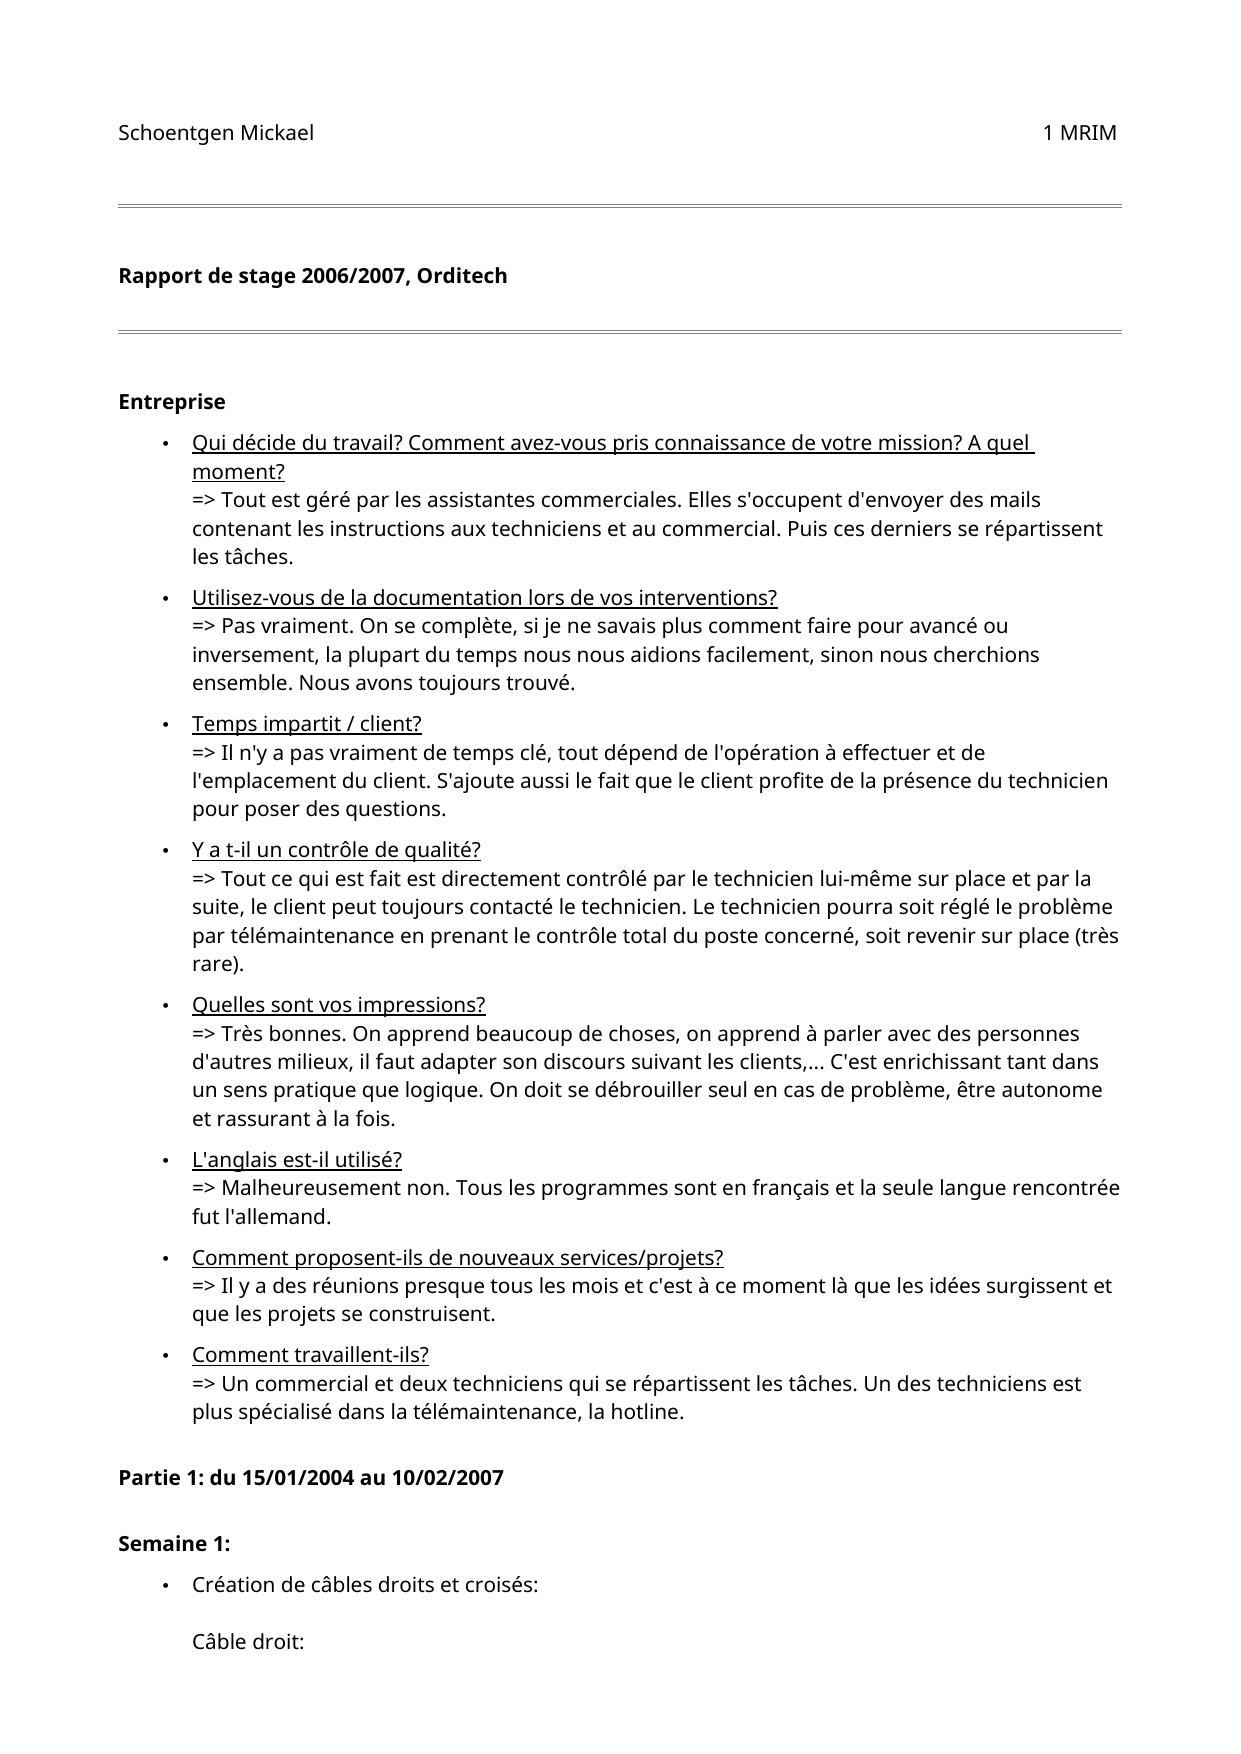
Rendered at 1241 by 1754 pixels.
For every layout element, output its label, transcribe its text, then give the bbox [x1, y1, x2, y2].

text Schoentgen Mickael 1 MRIM [118, 118, 1122, 147]
subtitle Entreprise [118, 387, 1122, 416]
list Création de câbles droits et croisés: Câble droit: [162, 1570, 1122, 1656]
subtitle Rapport de stage 2006/2007, Orditech [118, 261, 1122, 290]
list Temps impartit / client? => Il n'y a pas vraiment de temps clé, tout dépend de l'opération à effectuer et de l'emplacement du client. S'ajoute aussi le fait que le client profite de la présence du technicien pour poser des questions. [162, 709, 1122, 823]
list Qui décide du travail? Comment avez-vous pris connaissance de votre mission? A quel moment? => Tout est géré par les assistantes commerciales. Elles s'occupent d'envoyer des mails contenant les instructions aux techniciens et au commercial. Puis ces derniers se répartissent les tâches. [162, 428, 1122, 571]
subtitle Partie 1: du 15/01/2004 au 10/02/2007 [118, 1463, 1122, 1492]
list Quelles sont vos impressions? => Très bonnes. On apprend beaucoup de choses, on apprend à parler avec des personnes d'autres milieux, il faut adapter son discours suivant les clients,... C'est enrichissant tant dans un sens pratique que logique. On doit se débrouiller seul en cas de problème, être autonome et rassurant à la fois. [162, 990, 1122, 1132]
list Comment travaillent-ils? => Un commercial et deux techniciens qui se répartissent les tâches. Un des techniciens est plus spécialisé dans la télémaintenance, la hotline. [162, 1341, 1122, 1426]
list L'anglais est-il utilisé? => Malheureusement non. Tous les programmes sont en français et la seule langue rencontrée fut l'allemand. [162, 1145, 1122, 1230]
list Y a t-il un contrôle de qualité? => Tout ce qui est fait est directement contrôlé par le technicien lui-même sur place et par la suite, le client peut toujours contacté le technicien. Le technicien pourra soit réglé le problème par télémaintenance en prenant le contrôle total du poste concerné, soit revenir sur place (très rare). [162, 836, 1122, 978]
list Utilisez-vous de la documentation lors de vos interventions? => Pas vraiment. On se complète, si je ne savais plus comment faire pour avancé ou inversement, la plupart du temps nous nous aidions facilement, sinon nous cherchions ensemble. Nous avons toujours trouvé. [162, 583, 1122, 697]
subtitle Semaine 1: [118, 1529, 1122, 1558]
list Comment proposent-ils de nouveaux services/projets? => Il y a des réunions presque tous les mois et c'est à ce moment là que les idées surgissent et que les projets se construisent. [162, 1243, 1122, 1328]
